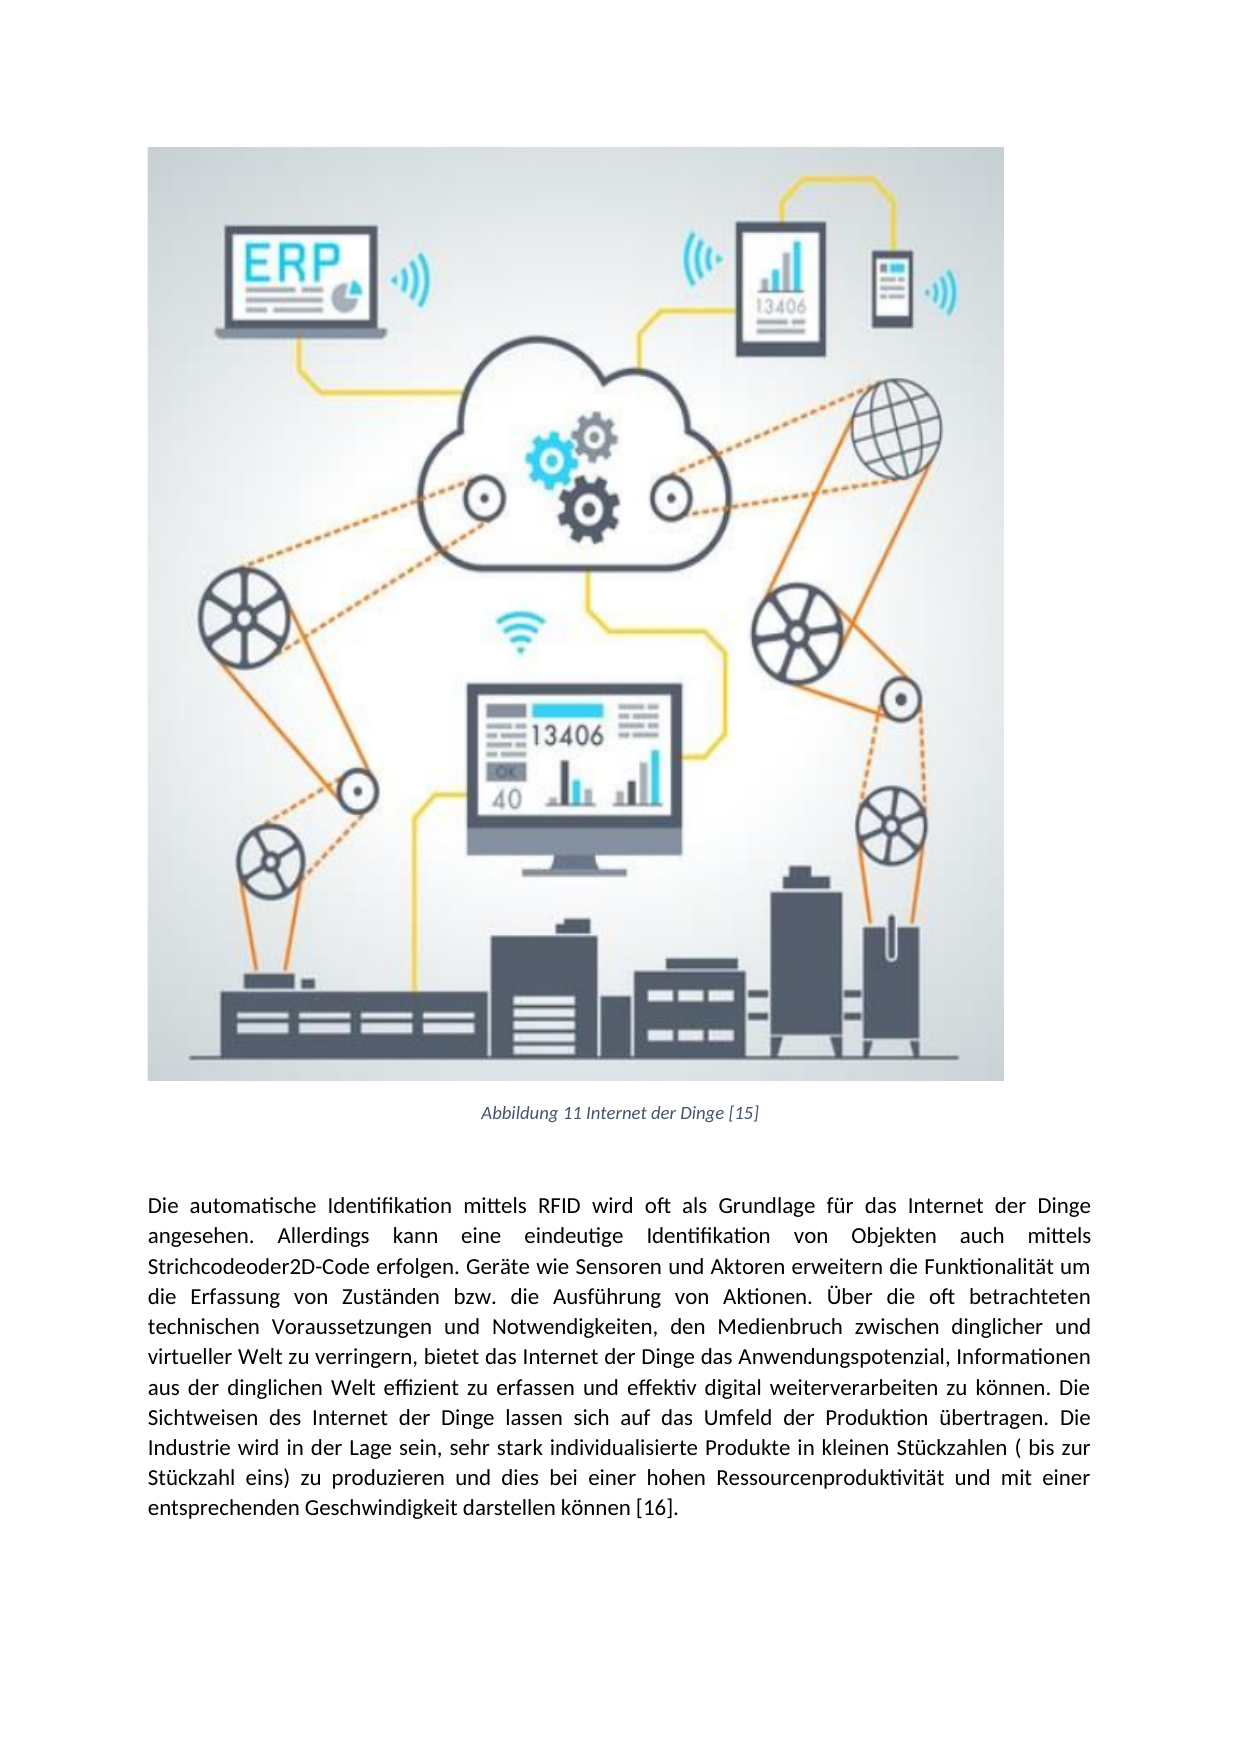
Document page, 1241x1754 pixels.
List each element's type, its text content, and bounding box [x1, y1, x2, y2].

text Abbildung 11 Internet der Dinge [15] [148, 1101, 1093, 1124]
picture [147, 147, 1004, 1081]
text Die automatische Identifikation mittels RFID wird oft als Grundlage für das Internet der Dinge angesehen. Allerdings kann eine eindeutige Identifikation von Objekten auch mittels Strichcodeoder2D-Code erfolgen. Geräte wie Sensoren und Aktoren erweitern die Funktionalität um die Erfassung von Zuständen bzw. die Ausführung von Aktionen. Über die oft betrachteten technischen Voraussetzungen und Notwendigkeiten, den Medienbruch zwischen dinglicher und virtueller Welt zu verringern, bietet das Internet der Dinge das Anwendungspotenzial, Informationen aus der dinglichen Welt effizient zu erfassen und effektiv digital weiterverarbeiten zu können. Die Sichtweisen des Internet der Dinge lassen sich auf das Umfeld der Produktion übertragen. Die Industrie wird in der Lage sein, sehr stark individualisierte Produkte in kleinen Stückzahlen ( bis zur Stückzahl eins) zu produzieren und dies bei einer hohen Ressourcenproduktivität und mit einer entsprechenden Geschwindigkeit darstellen können [16]. [148, 1191, 1093, 1522]
